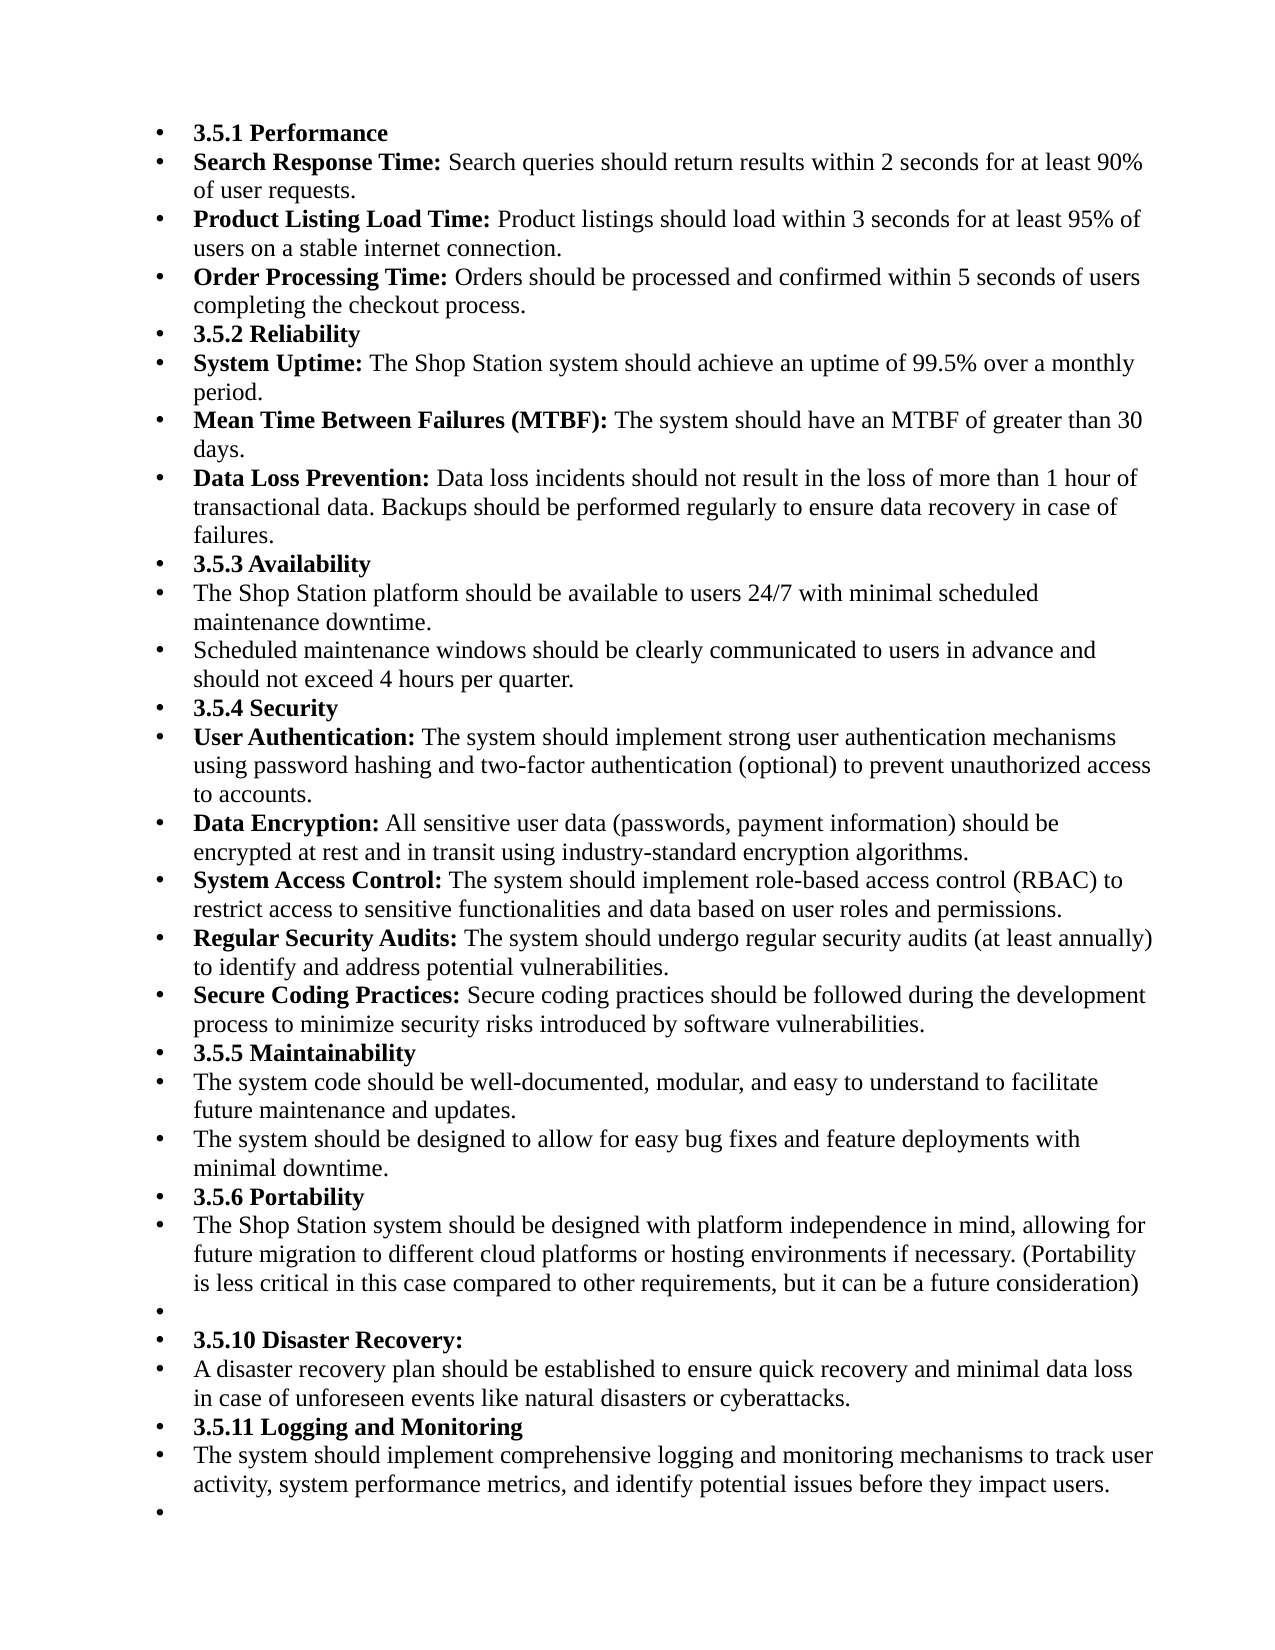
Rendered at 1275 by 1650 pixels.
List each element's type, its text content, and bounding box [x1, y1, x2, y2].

list Regular Security Audits: The system should undergo regular security audits (at least annually) to identify and address potential vulnerabilities. [156, 923, 1157, 981]
list The Shop Station system should be designed with platform independence in mind, allowing for future migration to different cloud platforms or hosting environments if necessary. (Portability is less critical in this case compared to other requirements, but it can be a future consideration) [156, 1211, 1157, 1297]
list The system should be designed to allow for easy bug fixes and feature deployments with minimal downtime. [156, 1124, 1157, 1182]
list 3.5.6 Portability [156, 1182, 1157, 1211]
list 3.5.4 Security [156, 693, 1157, 722]
list Mean Time Between Failures (MTBF): The system should have an MTBF of greater than 30 days. [156, 406, 1157, 463]
list Order Processing Time: Orders should be processed and confirmed within 5 seconds of users completing the checkout process. [156, 262, 1157, 319]
list Data Encryption: All sensitive user data (passwords, payment information) should be encrypted at rest and in transit using industry-standard encryption algorithms. [156, 808, 1157, 866]
list The Shop Station platform should be available to users 24/7 with minimal scheduled maintenance downtime. [156, 578, 1157, 636]
list System Access Control: The system should implement role-based access control (RBAC) to restrict access to sensitive functionalities and data based on user roles and permissions. [156, 866, 1157, 923]
list 3.5.5 Maintainability [156, 1038, 1157, 1067]
list The system code should be well-documented, modular, and easy to understand to facilitate future maintenance and updates. [156, 1067, 1157, 1124]
list User Authentication: The system should implement strong user authentication mechanisms using password hashing and two-factor authentication (optional) to prevent unauthorized access to accounts. [156, 722, 1157, 808]
list 3.5.10 Disaster Recovery: [156, 1326, 1157, 1354]
list Secure Coding Practices: Secure coding practices should be followed during the development process to minimize security risks introduced by software vulnerabilities. [156, 981, 1157, 1038]
list 3.5.2 Reliability [156, 319, 1157, 348]
list Data Loss Prevention: Data loss incidents should not result in the loss of more than 1 hour of transactional data. Backups should be performed regularly to ensure data recovery in case of failures. [156, 463, 1157, 549]
list 3.5.3 Availability [156, 549, 1157, 578]
list The system should implement comprehensive logging and monitoring mechanisms to track user activity, system performance metrics, and identify potential issues before they impact users. [156, 1441, 1157, 1498]
list Scheduled maintenance windows should be clearly communicated to users in advance and should not exceed 4 hours per quarter. [156, 636, 1157, 693]
list A disaster recovery plan should be established to ensure quick recovery and minimal data loss in case of unforeseen events like natural disasters or cyberattacks. [156, 1354, 1157, 1412]
list 3.5.1 Performance [156, 118, 1157, 147]
list Product Listing Load Time: Product listings should load within 3 seconds for at least 95% of users on a stable internet connection. [156, 204, 1157, 262]
list 3.5.11 Logging and Monitoring [156, 1412, 1157, 1441]
list System Uptime: The Shop Station system should achieve an uptime of 99.5% over a monthly period. [156, 348, 1157, 406]
list Search Response Time: Search queries should return results within 2 seconds for at least 90% of user requests. [156, 147, 1157, 204]
